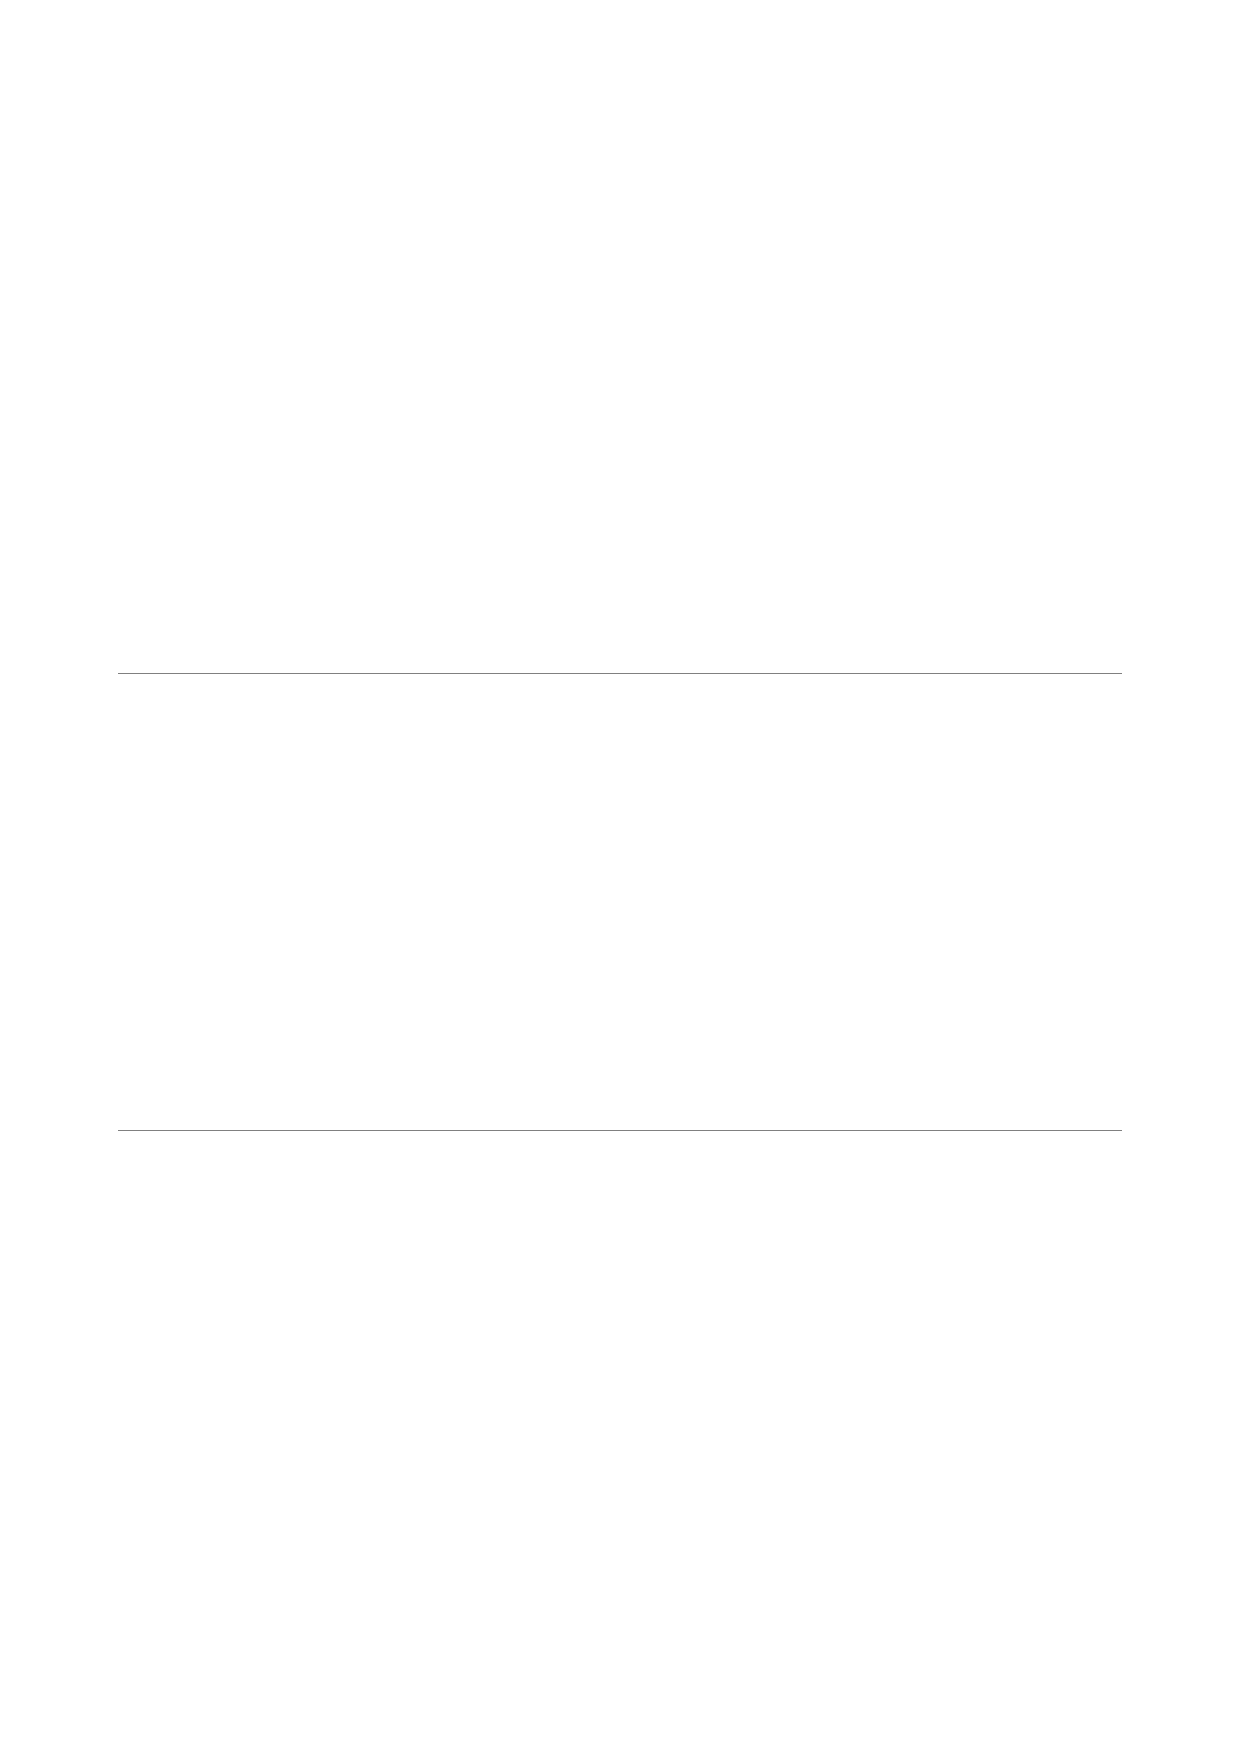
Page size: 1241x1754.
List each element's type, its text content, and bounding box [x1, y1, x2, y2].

text Выполняется строка: [118, 1294, 1122, 1322]
text Когда выполняется присваивание obj.name = X и свойство name — accessor (есть set), ТО ВСЕГДА вызывается setter.** [118, 207, 1122, 306]
text user.name = "Alex"; [118, 943, 1122, 967]
list в другой функции ✔ [162, 516, 1122, 544]
list в методе ✔ [162, 468, 1122, 497]
text this.name = value; [118, 1341, 1122, 1365]
list “У свойства name есть setter?” [162, 1526, 1122, 1555]
text ВСЕГДА. [118, 325, 1122, 354]
list “Да.” [162, 1573, 1122, 1602]
list “Да.” [162, 1478, 1122, 1507]
list вне сеттера ✔ [162, 421, 1122, 449]
list внутри сеттера ✔ [162, 373, 1122, 402]
text set name(value) { [118, 771, 1122, 794]
text } [118, 854, 1122, 878]
list “Это присваивание в свойство name?” [162, 1431, 1122, 1459]
text JS видит: [118, 985, 1122, 1014]
list хоть сто раз подряд ✔ [162, 563, 1122, 592]
text Работает. Никакой рекурсии. [118, 160, 1122, 189]
text JavaScript не делает исключений. [118, 611, 1122, 640]
text this.name = value; [118, 812, 1122, 836]
text Когда ты делаешь снаружи: [118, 896, 1122, 925]
text console.log(u.nik); // Alex [118, 118, 1122, 142]
list у name есть setter → вызывает setter [162, 1033, 1122, 1097]
subtitle 🎥 А теперь важный момент — внутри setter: [118, 1147, 1122, 1271]
subtitle 🔥 Теперь разберём твой пример: [118, 690, 1122, 747]
text JavaScript снова смотрит: [118, 1383, 1122, 1412]
